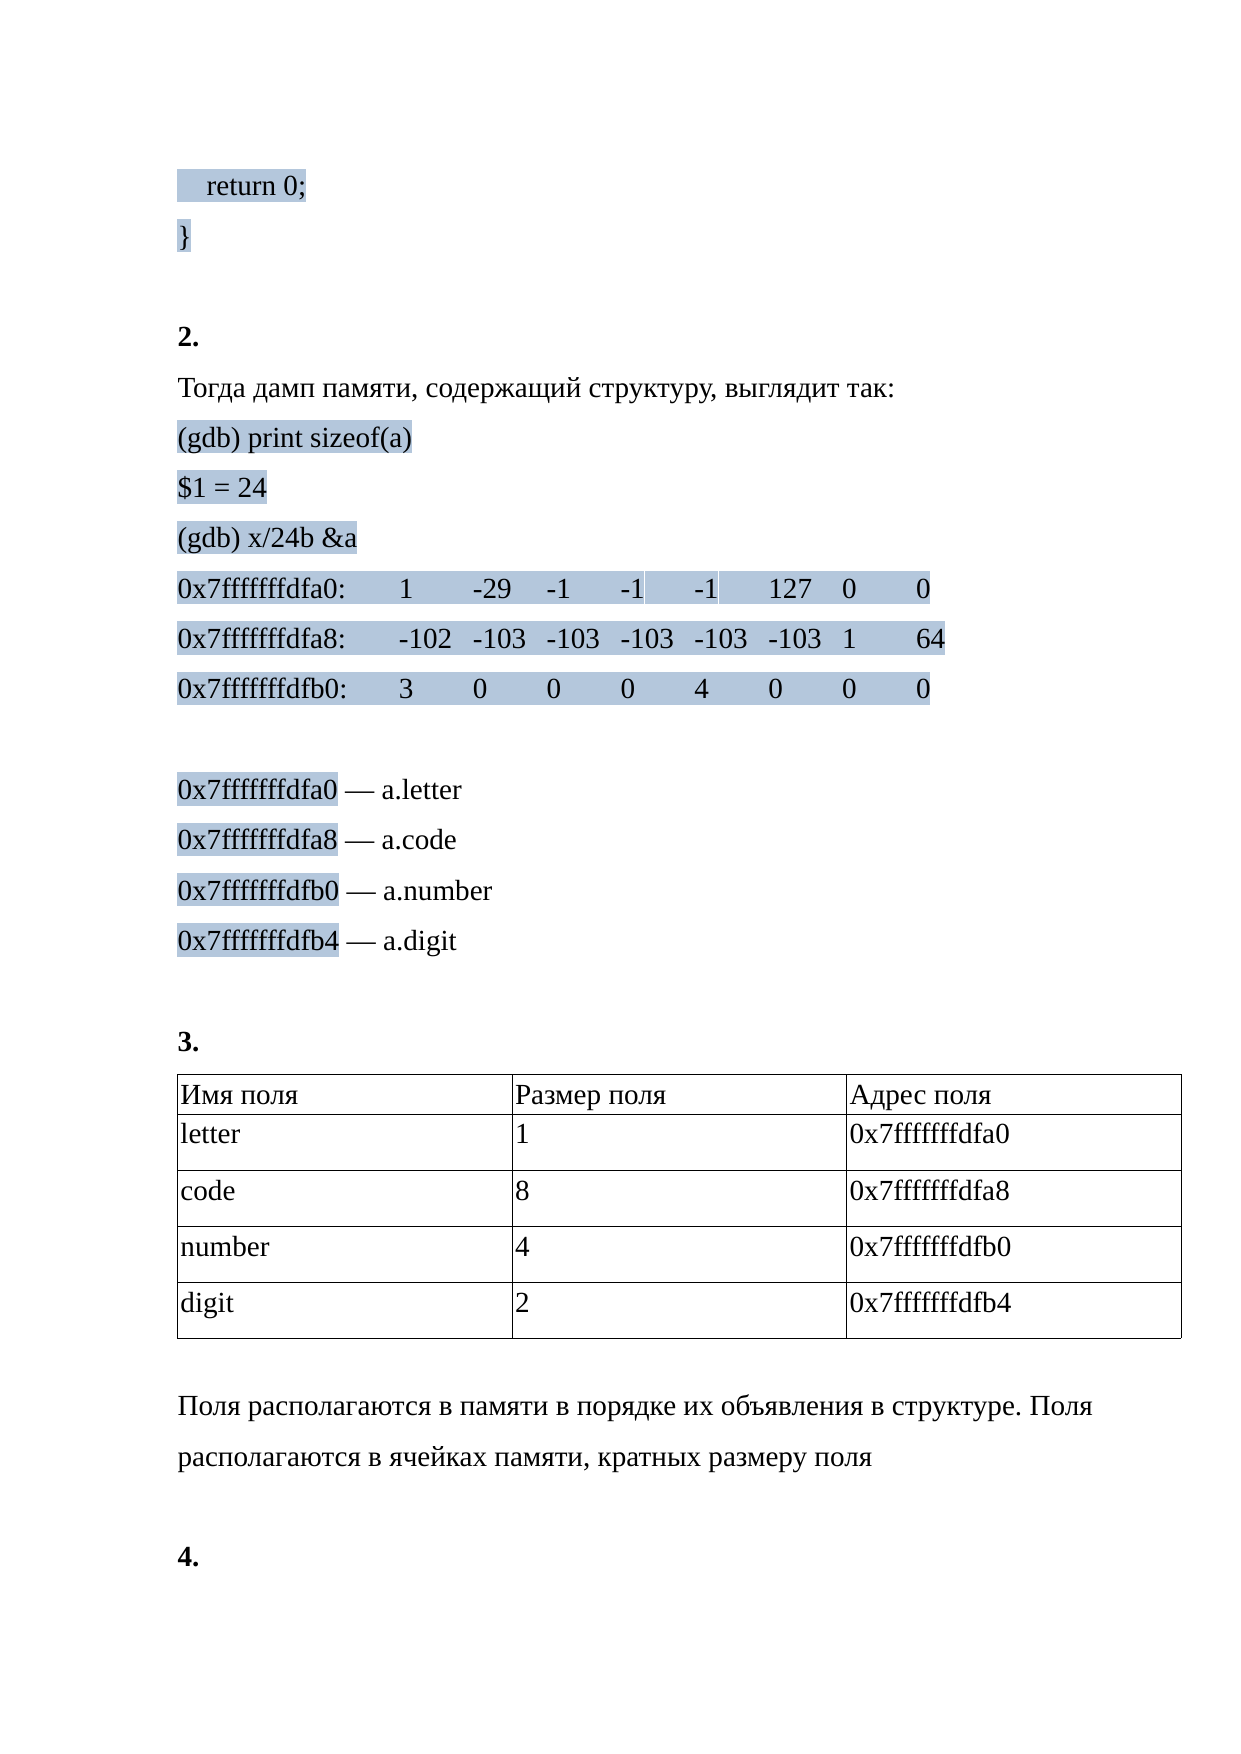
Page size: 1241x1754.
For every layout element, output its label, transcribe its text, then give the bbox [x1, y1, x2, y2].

table_cell 1 [513, 1115, 846, 1170]
table_cell code [178, 1171, 512, 1226]
table_cell 0x7fffffffdfb0 [847, 1227, 1181, 1282]
text 0x7fffffffdfb4 — a.digit [177, 923, 1181, 957]
text $1 = 24 [177, 470, 1181, 504]
text (gdb) print sizeof(a) [177, 420, 1181, 453]
table_cell 8 [513, 1171, 846, 1226]
table_cell 0x7fffffffdfa0 [847, 1115, 1181, 1170]
text 0x7fffffffdfa0: 1 -29 -1 -1 -1 127 0 0 [177, 571, 1181, 604]
text (gdb) x/24b &a [177, 521, 1181, 554]
text return 0; [177, 168, 1181, 202]
table_cell 0x7fffffffdfa8 [847, 1171, 1181, 1226]
table_cell number [178, 1227, 512, 1282]
text 0x7fffffffdfa8: -102 -103 -103 -103 -103 -103 1 64 [177, 621, 1181, 655]
table_cell 0x7fffffffdfb4 [847, 1283, 1181, 1338]
text 0x7fffffffdfa8 — a.code [177, 822, 1181, 856]
text 0x7fffffffdfa0 — a.letter [177, 772, 1181, 806]
table_cell digit [178, 1283, 512, 1338]
text Поля располагаются в памяти в порядке их объявления в структуре. Поля располагаются в ячейках памяти, кратных размеру поля [177, 1388, 1181, 1472]
table_header Размер поля [513, 1075, 846, 1113]
text 0x7fffffffdfb0: 3 0 0 0 4 0 0 0 [177, 672, 1181, 705]
table_cell 2 [513, 1283, 846, 1338]
table_header Имя поля [178, 1075, 512, 1113]
text 2. [177, 319, 1181, 353]
text 3. [177, 1024, 1181, 1057]
table_cell letter [178, 1115, 512, 1170]
text 0x7fffffffdfb0 — a.number [177, 873, 1181, 906]
text } [177, 219, 1181, 252]
table_cell 4 [513, 1227, 846, 1282]
text 4. [177, 1539, 1181, 1573]
table_header Адрес поля [847, 1075, 1181, 1113]
text Тогда дамп памяти, содержащий структуру, выглядит так: [177, 370, 1181, 403]
